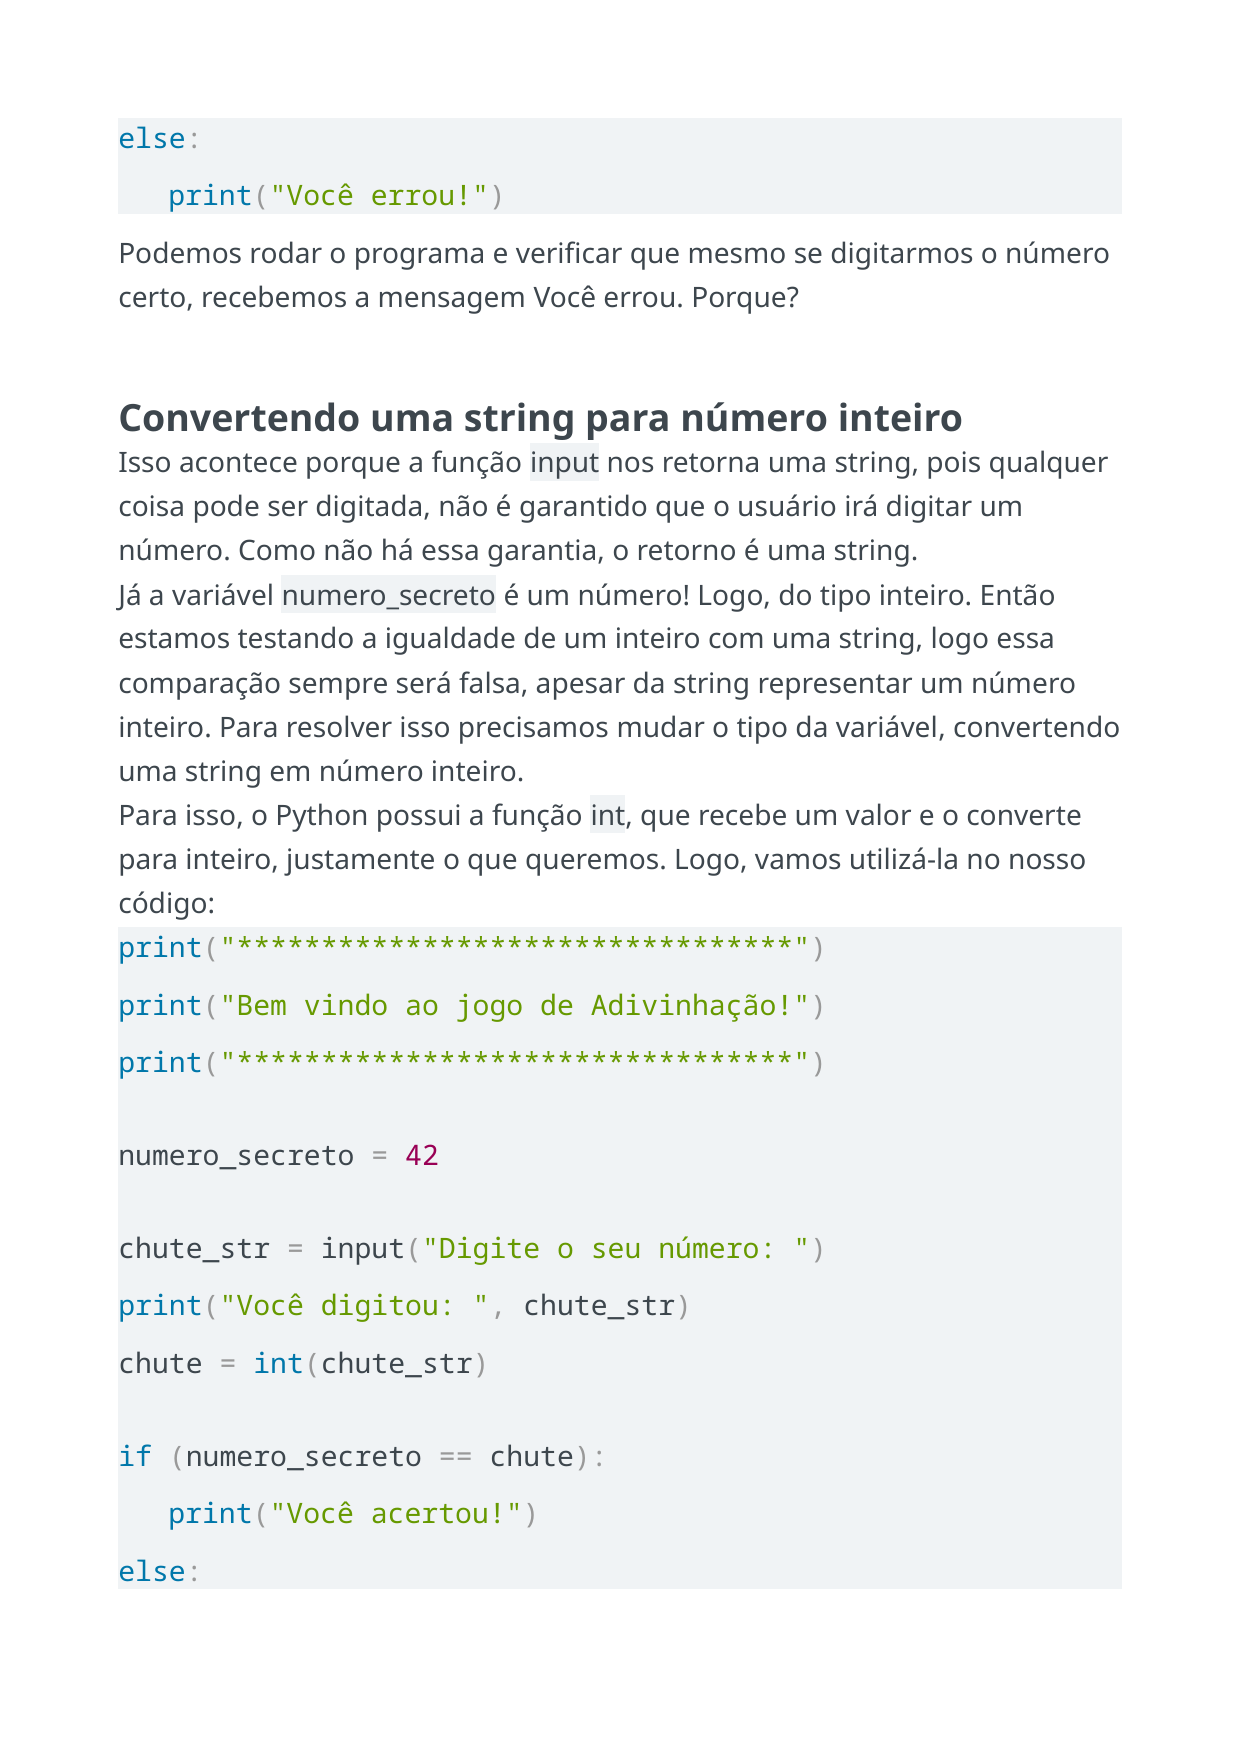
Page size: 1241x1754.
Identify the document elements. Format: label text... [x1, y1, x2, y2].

text print("Bem vindo ao jogo de Adivinhação!") [118, 985, 1122, 1023]
text Podemos rodar o programa e verificar que mesmo se digitarmos o número certo, recebemos a mensagem Você errou. Porque? [118, 233, 1122, 316]
text chute = int(chute_str) [118, 1343, 1122, 1381]
text print("*********************************") [118, 1042, 1122, 1081]
text Para isso, o Python possui a função int, que recebe um valor e o converte para inteiro, justamente o que queremos. Logo, vamos utilizá-la no nosso código: [118, 795, 1122, 922]
text print("Você errou!") [118, 176, 1122, 214]
text Já a variável numero_secreto é um número! Logo, do tipo inteiro. Então estamos testando a igualdade de um inteiro com uma string, logo essa comparação sempre será falsa, apesar da string representar um número inteiro. Para resolver isso precisamos mudar o tipo da variável, convertendo uma string em número inteiro. [118, 575, 1122, 789]
text else: [118, 1551, 1122, 1589]
text chute_str = input("Digite o seu número: ") [118, 1228, 1122, 1266]
text print("Você acertou!") [118, 1493, 1122, 1532]
subtitle Convertendo uma string para número inteiro [118, 392, 1122, 443]
text else: [118, 118, 1122, 156]
text if (numero_secreto == chute): [118, 1436, 1122, 1474]
text print("Você digitou: ", chute_str) [118, 1286, 1122, 1324]
text print("*********************************") [118, 927, 1122, 966]
text numero_secreto = 42 [118, 1135, 1122, 1173]
text Isso acontece porque a função input nos retorna uma string, pois qualquer coisa pode ser digitada, não é garantido que o usuário irá digitar um número. Como não há essa garantia, o retorno é uma string. [118, 443, 1122, 569]
